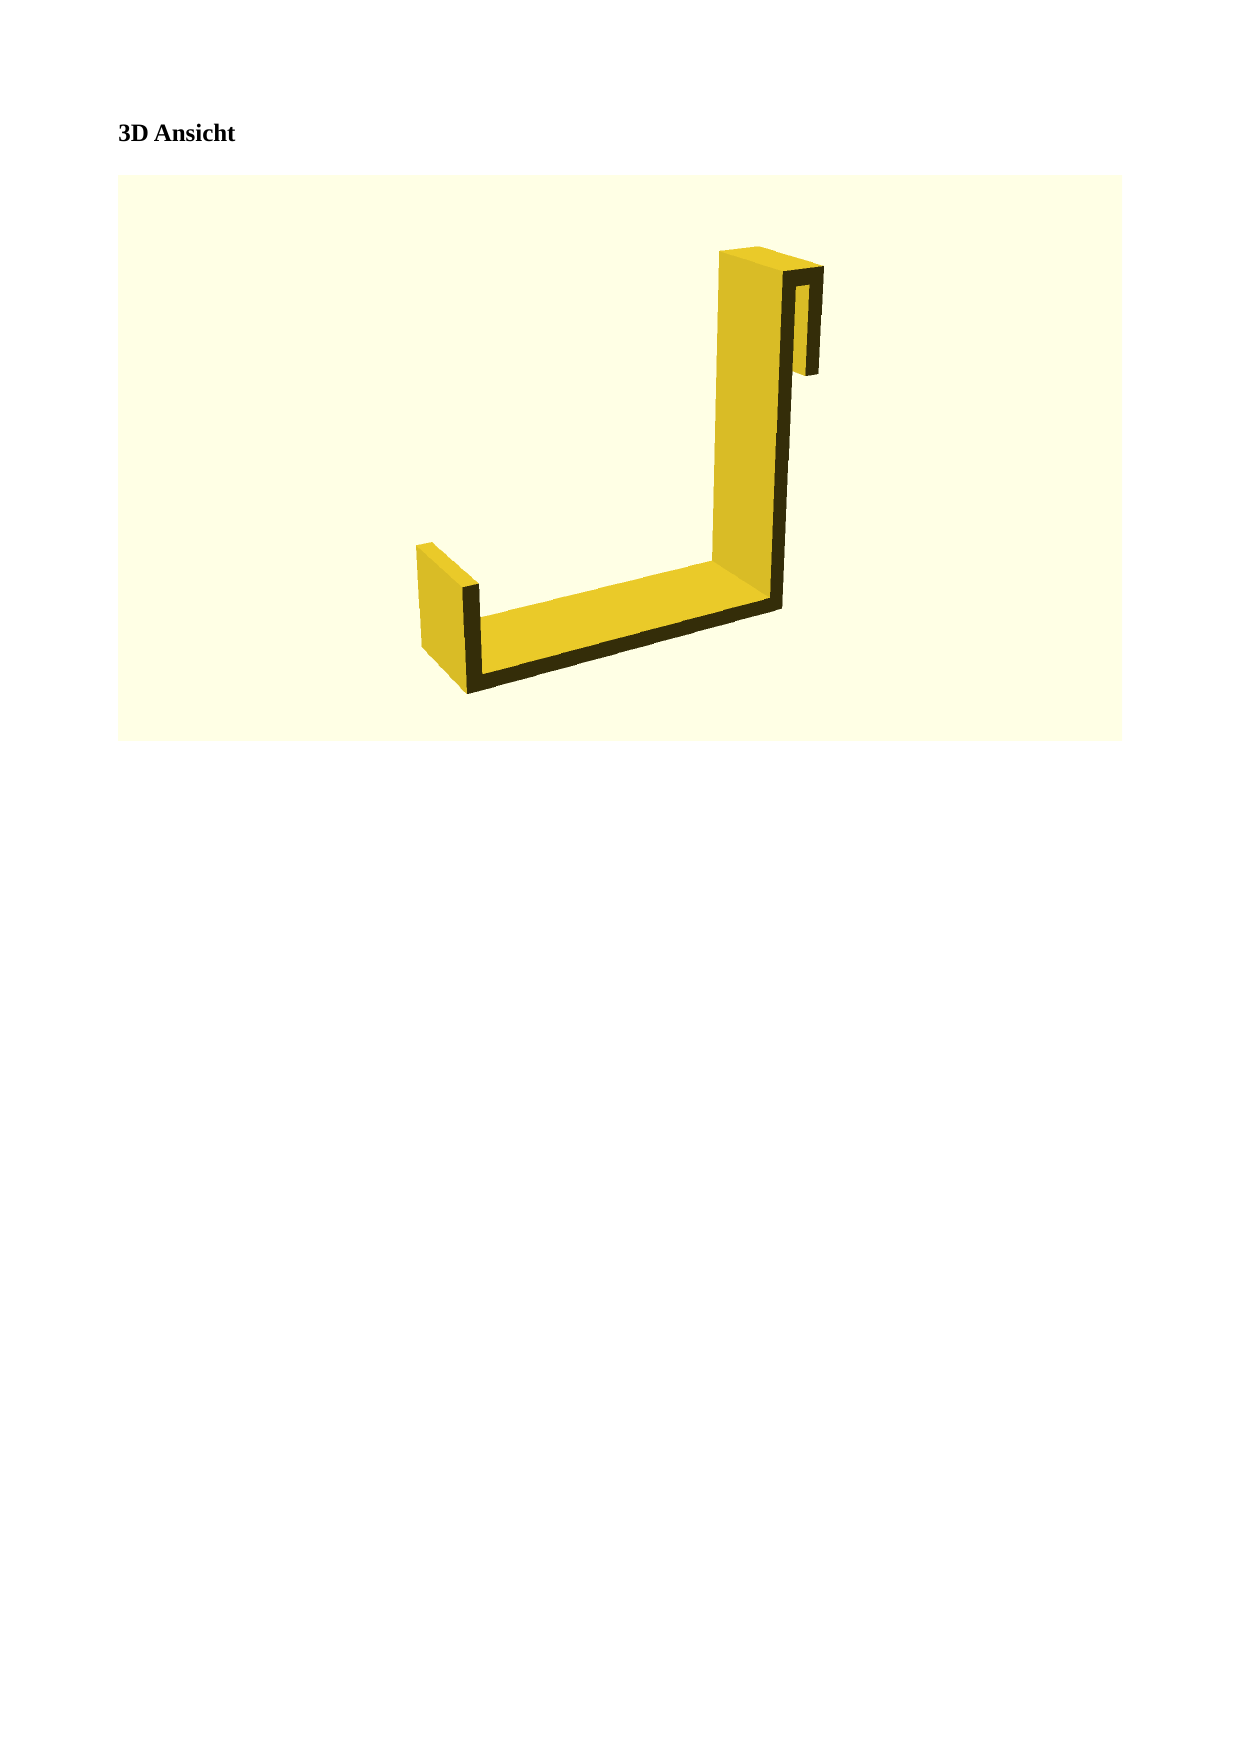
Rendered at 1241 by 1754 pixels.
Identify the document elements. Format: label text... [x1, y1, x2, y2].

text 3D Ansicht [118, 118, 1122, 147]
picture [118, 175, 1123, 741]
